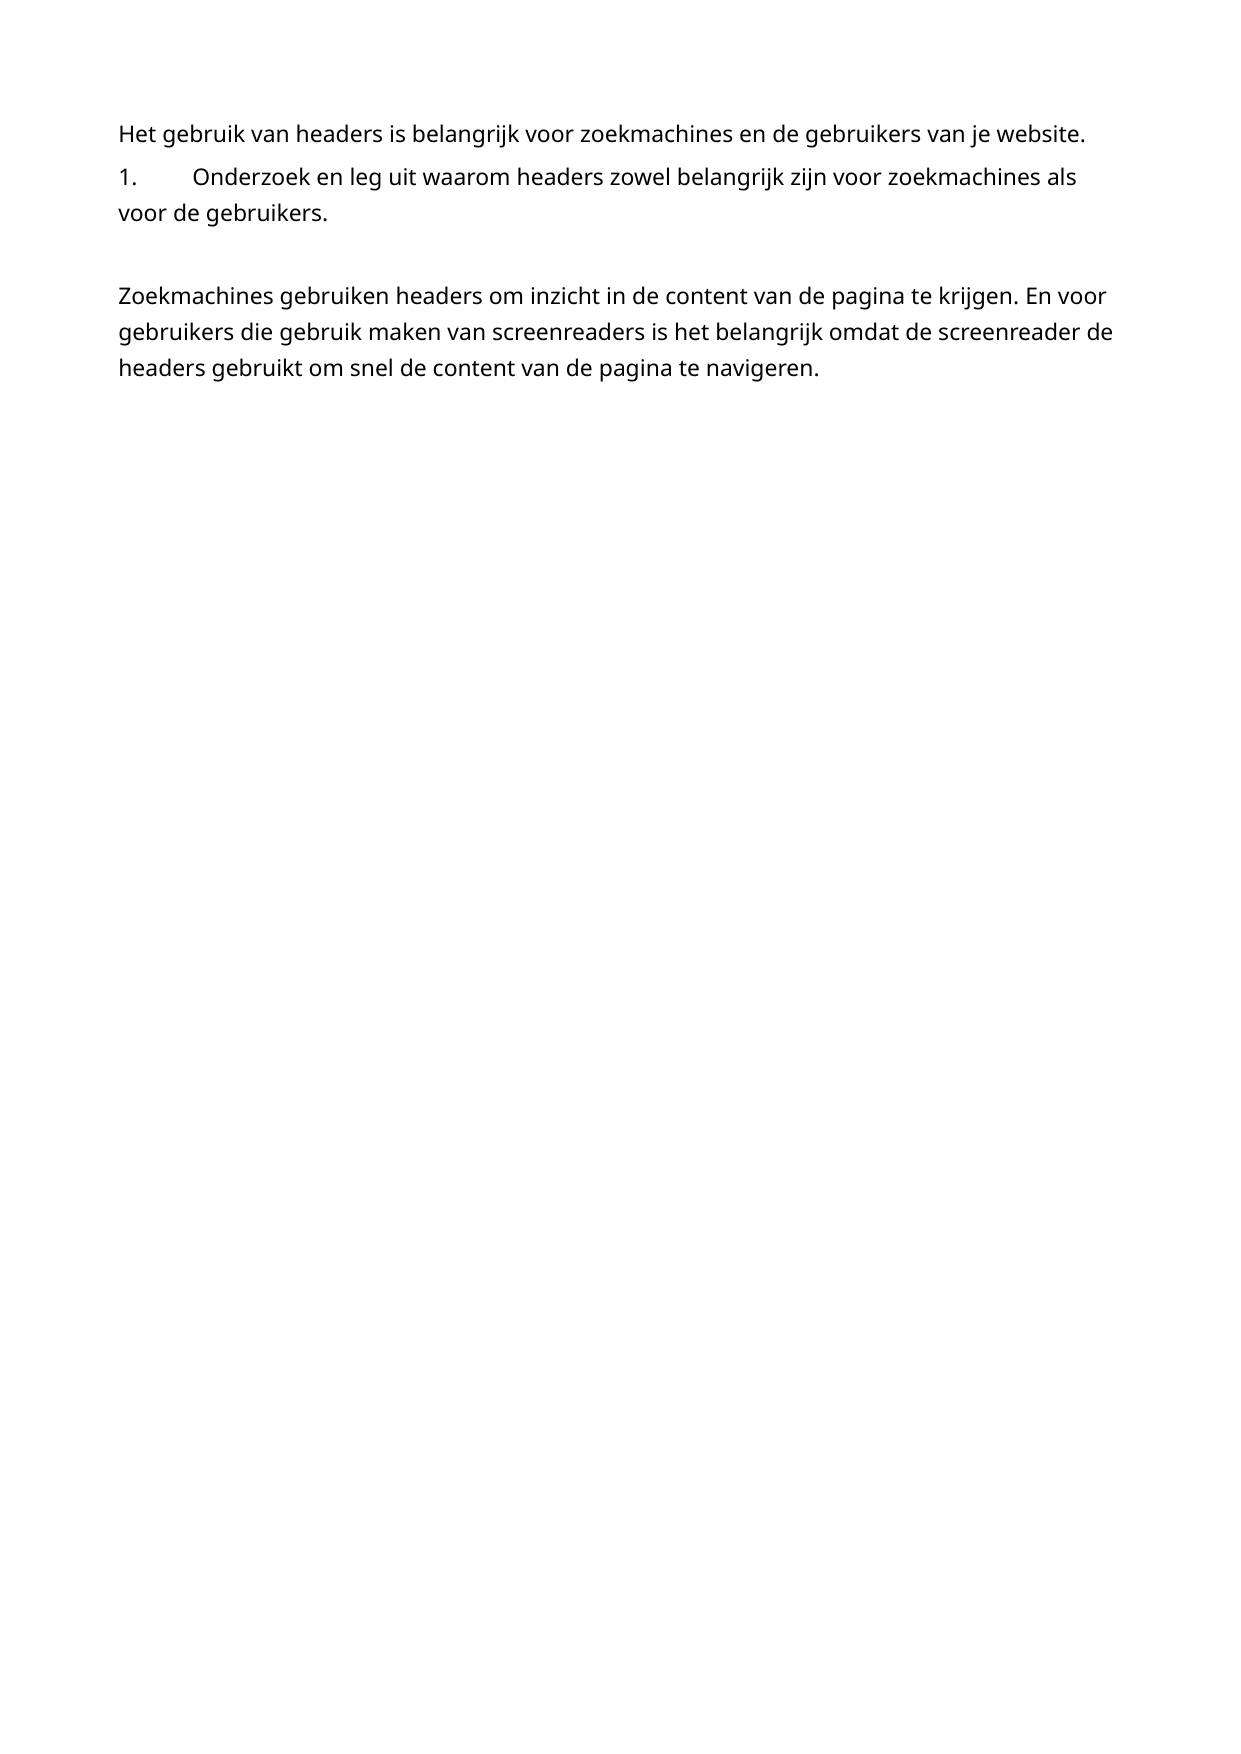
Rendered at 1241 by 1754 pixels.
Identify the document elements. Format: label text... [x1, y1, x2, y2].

text 1. Onderzoek en leg uit waarom headers zowel belangrijk zijn voor zoekmachines als voor de gebruikers. [118, 161, 1122, 261]
text Het gebruik van headers is belangrijk voor zoekmachines en de gebruikers van je website. [118, 118, 1122, 149]
text Zoekmachines gebruiken headers om inzicht in de content van de pagina te krijgen. En voor gebruikers die gebruik maken van screenreaders is het belangrijk omdat de screenreader de headers gebruikt om snel de content van de pagina te navigeren. [118, 280, 1122, 383]
